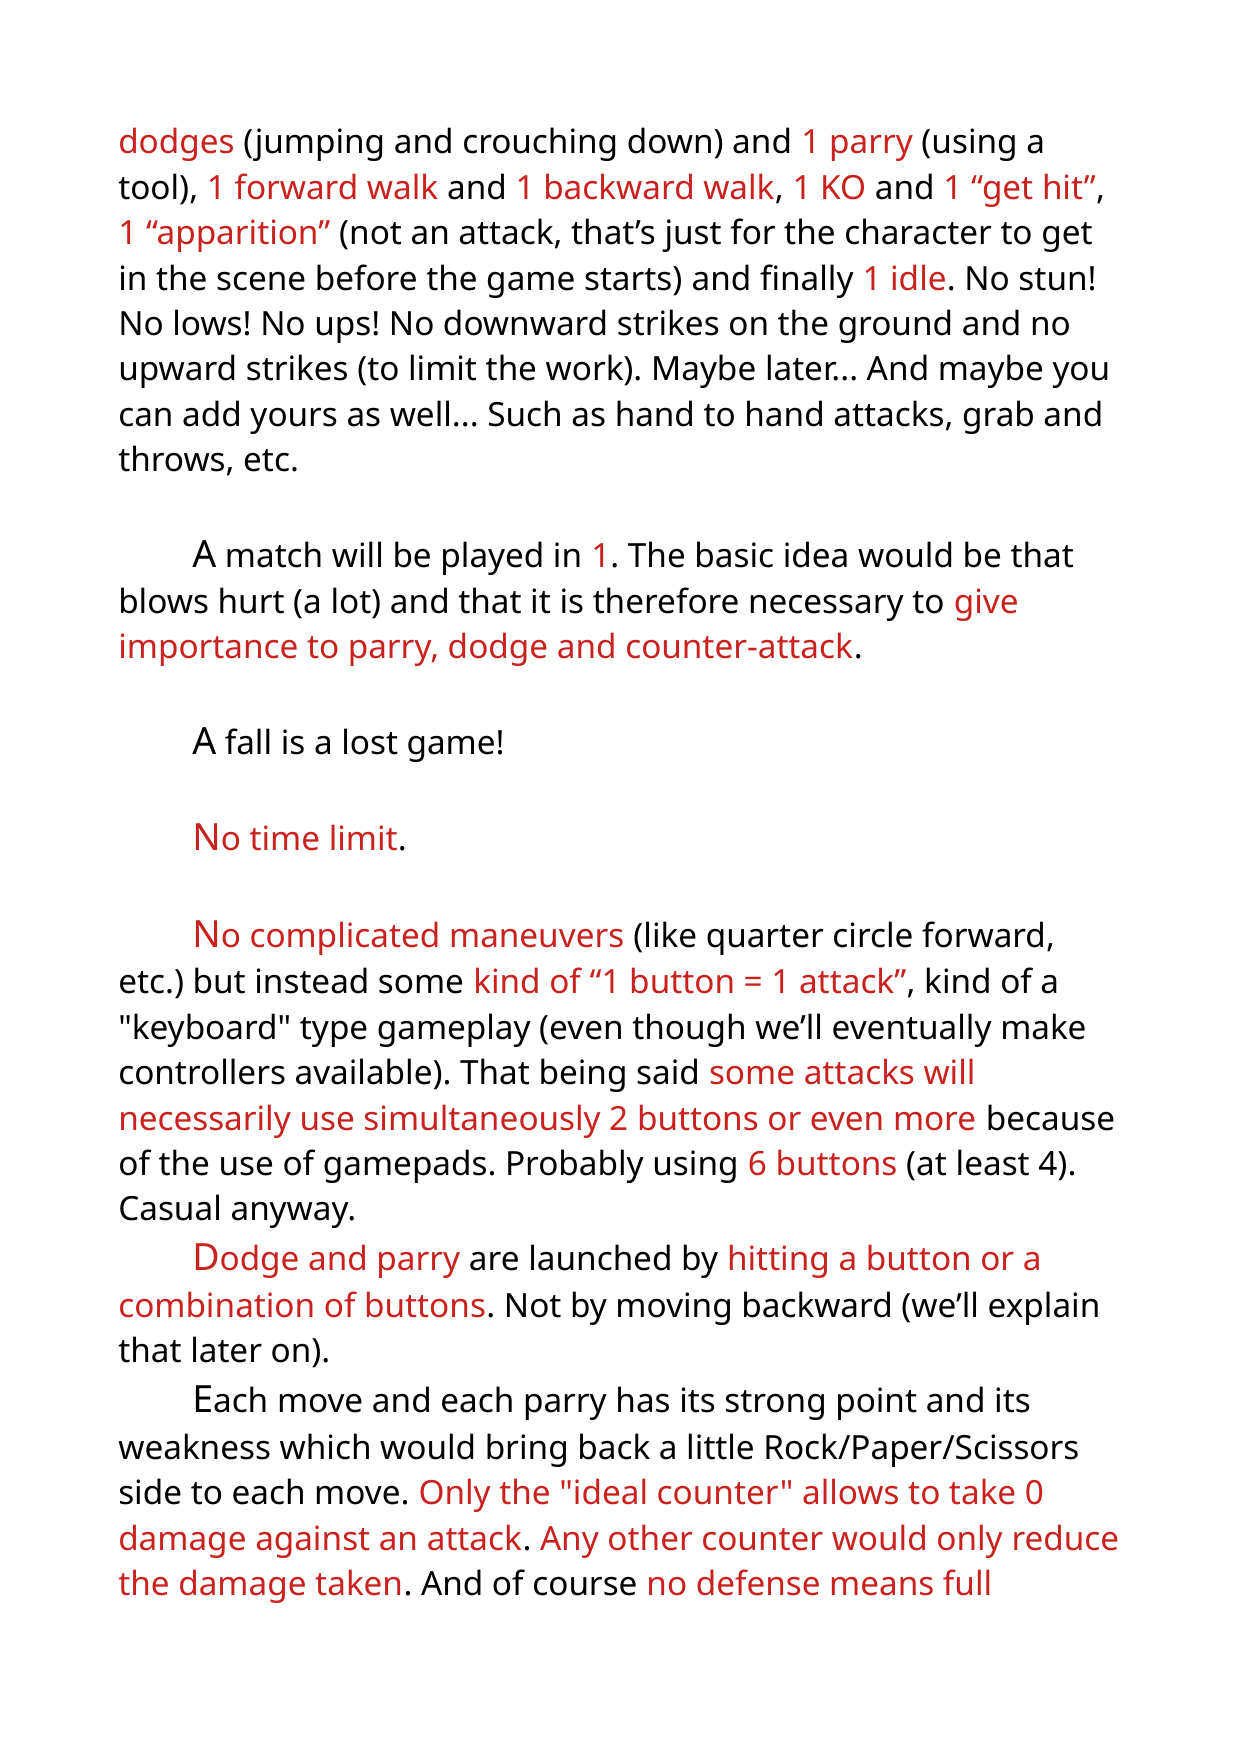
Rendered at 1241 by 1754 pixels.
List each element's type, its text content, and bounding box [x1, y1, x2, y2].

text dodges (jumping and crouching down) and 1 parry (using a tool), 1 forward walk and 1 backward walk, 1 KO and 1 “get hit”, 1 “apparition” (not an attack, that’s just for the character to get in the scene before the game starts) and finally 1 idle. No stun! No lows! No ups! No downward strikes on the ground and no upward strikes (to limit the work). Maybe later... And maybe you can add yours as well... Such as hand to hand attacks, grab and throws, etc. [118, 118, 1122, 481]
text A fall is a lost game! [118, 714, 1122, 765]
text No complicated maneuvers (like quarter circle forward, etc.) but instead some kind of “1 button = 1 attack”, kind of a "keyboard" type gameplay (even though we’ll eventually make controllers available). That being said some attacks will necessarily use simultaneously 2 buttons or even more because of the use of gamepads. Probably using 6 buttons (at least 4). Casual anyway. [118, 907, 1122, 1231]
text Each move and each parry has its strong point and its weakness which would bring back a little Rock/Paper/Scissors side to each move. Only the "ideal counter" allows to take 0 damage against an attack. Any other counter would only reduce the damage taken. And of course no defense means full [118, 1372, 1122, 1605]
text Dodge and parry are launched by hitting a button or a combination of buttons. Not by moving backward (we’ll explain that later on). [118, 1231, 1122, 1372]
text No time limit. [118, 811, 1122, 862]
text A match will be played in 1. The basic idea would be that blows hurt (a lot) and that it is therefore necessary to give importance to parry, dodge and counter-attack. [118, 527, 1122, 669]
